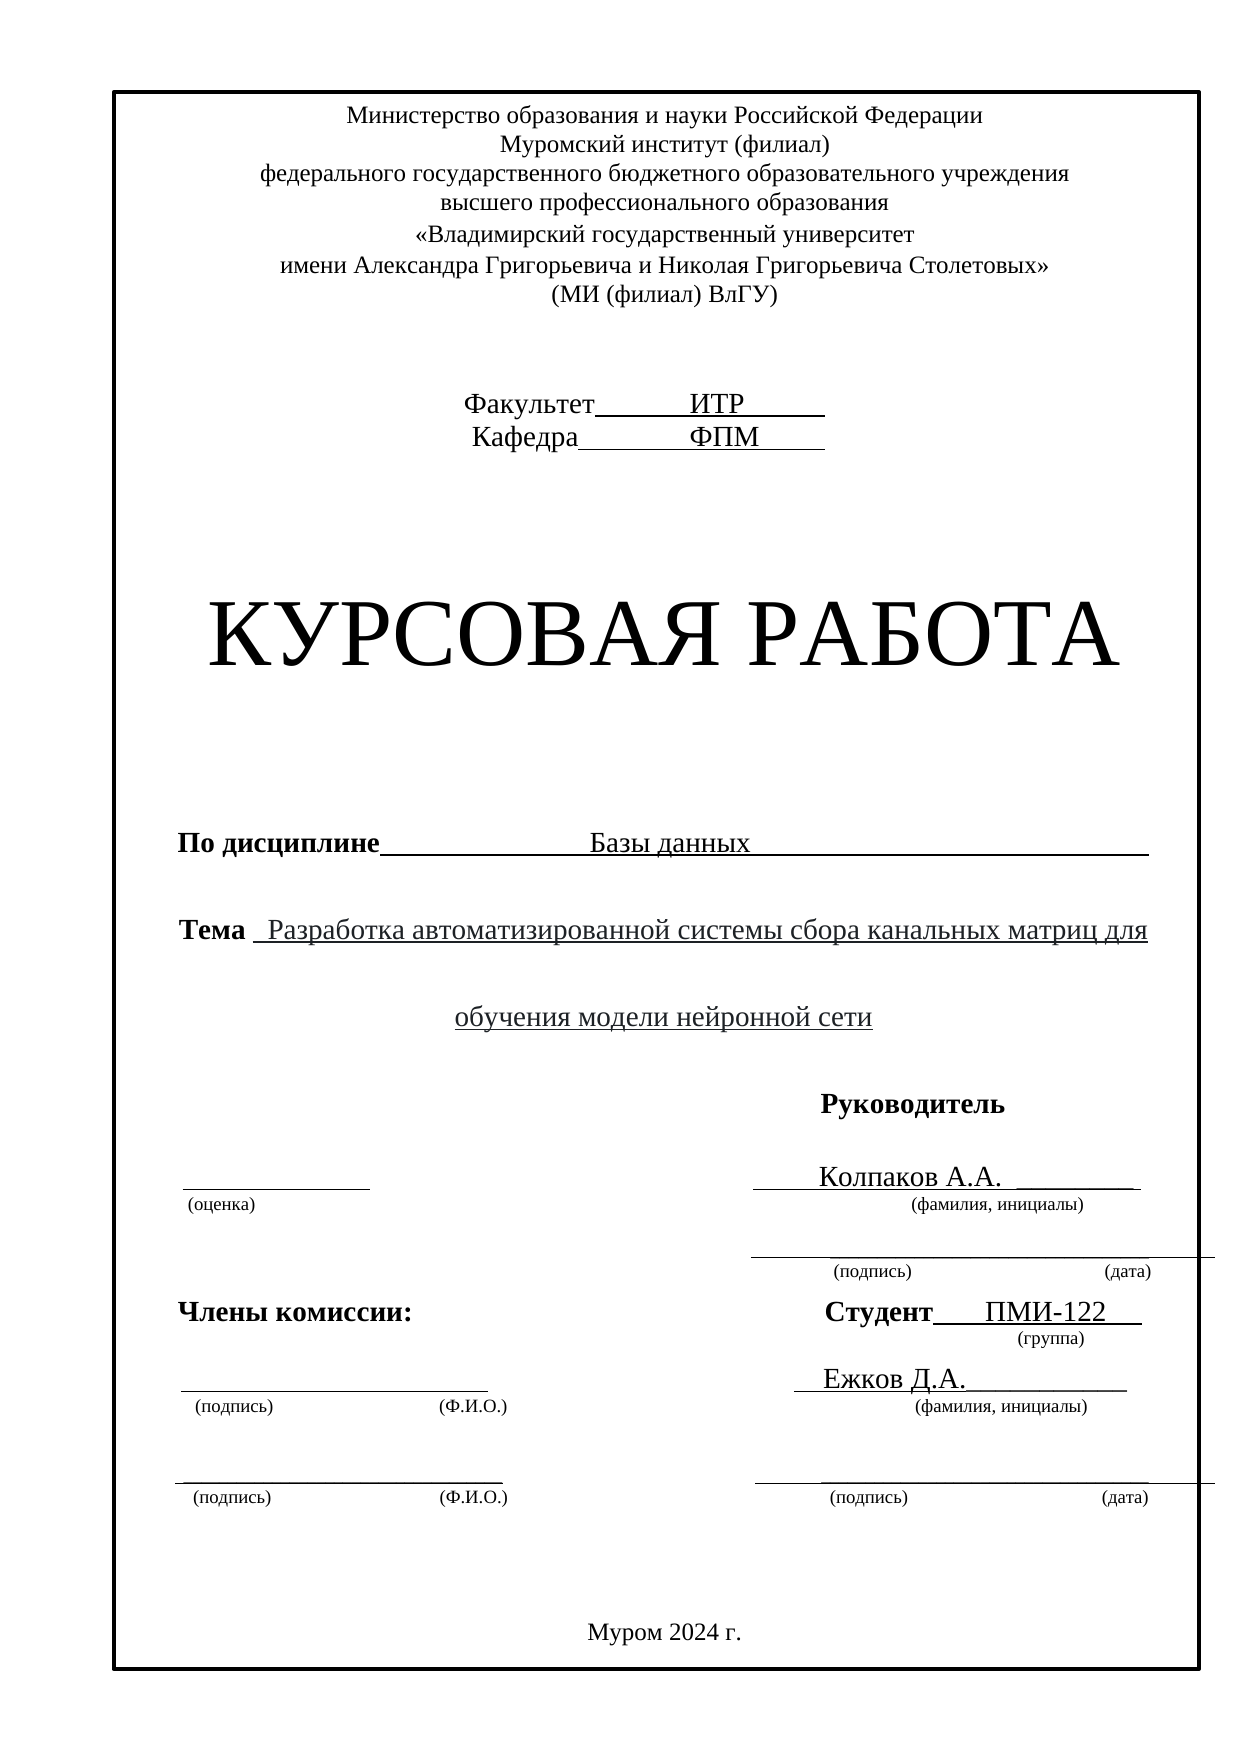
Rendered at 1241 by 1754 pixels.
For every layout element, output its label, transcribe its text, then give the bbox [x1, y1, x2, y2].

text Муромский институт (филиал) [254, 129, 1075, 158]
text имени Александра Григорьевича и Николая Григорьевича Столетовых» [173, 250, 1156, 278]
text Муром 2024 г. [254, 1617, 1075, 1645]
text (МИ (филиал) ВлГУ) [254, 279, 1075, 308]
text Министерство образования и науки Российской Федерации [253, 100, 1075, 129]
text Колпаков А.А. ________ [116, 1161, 1143, 1193]
text Члены комиссии: Студент ПМИ-122 [116, 1296, 1142, 1328]
title КУРСОВАЯ РАБОТА [172, 576, 1156, 686]
text (подпись) (дата) [116, 1260, 1151, 1282]
text ____________________________________ _____________________________________ [116, 1465, 1197, 1486]
text [1201, 1087, 1217, 1120]
text По дисциплине Базы данных Тема Разработка автоматизированной системы сбора канальных матриц для обучения модели нейронной сети [177, 825, 1149, 1033]
text Руководитель [752, 1087, 1197, 1120]
text Ежков Д.А.___________ [116, 1362, 1141, 1396]
text «Владимирский государственный университет [254, 216, 1075, 249]
text (оценка) (фамилия, инициалы) [116, 1193, 1088, 1214]
text (подпись) (Ф.И.О.) (подпись) (дата) [116, 1486, 1148, 1507]
text Факультет ИТР Кафедра ФПМ [464, 386, 825, 453]
text __________________________________ [116, 1238, 1197, 1260]
text (подпись) (Ф.И.О.) (фамилия, инициалы) [116, 1396, 1087, 1417]
text федерального государственного бюджетного образовательного учреждения высшего профессионального образования [254, 158, 1075, 216]
text (группа) [116, 1328, 1084, 1349]
